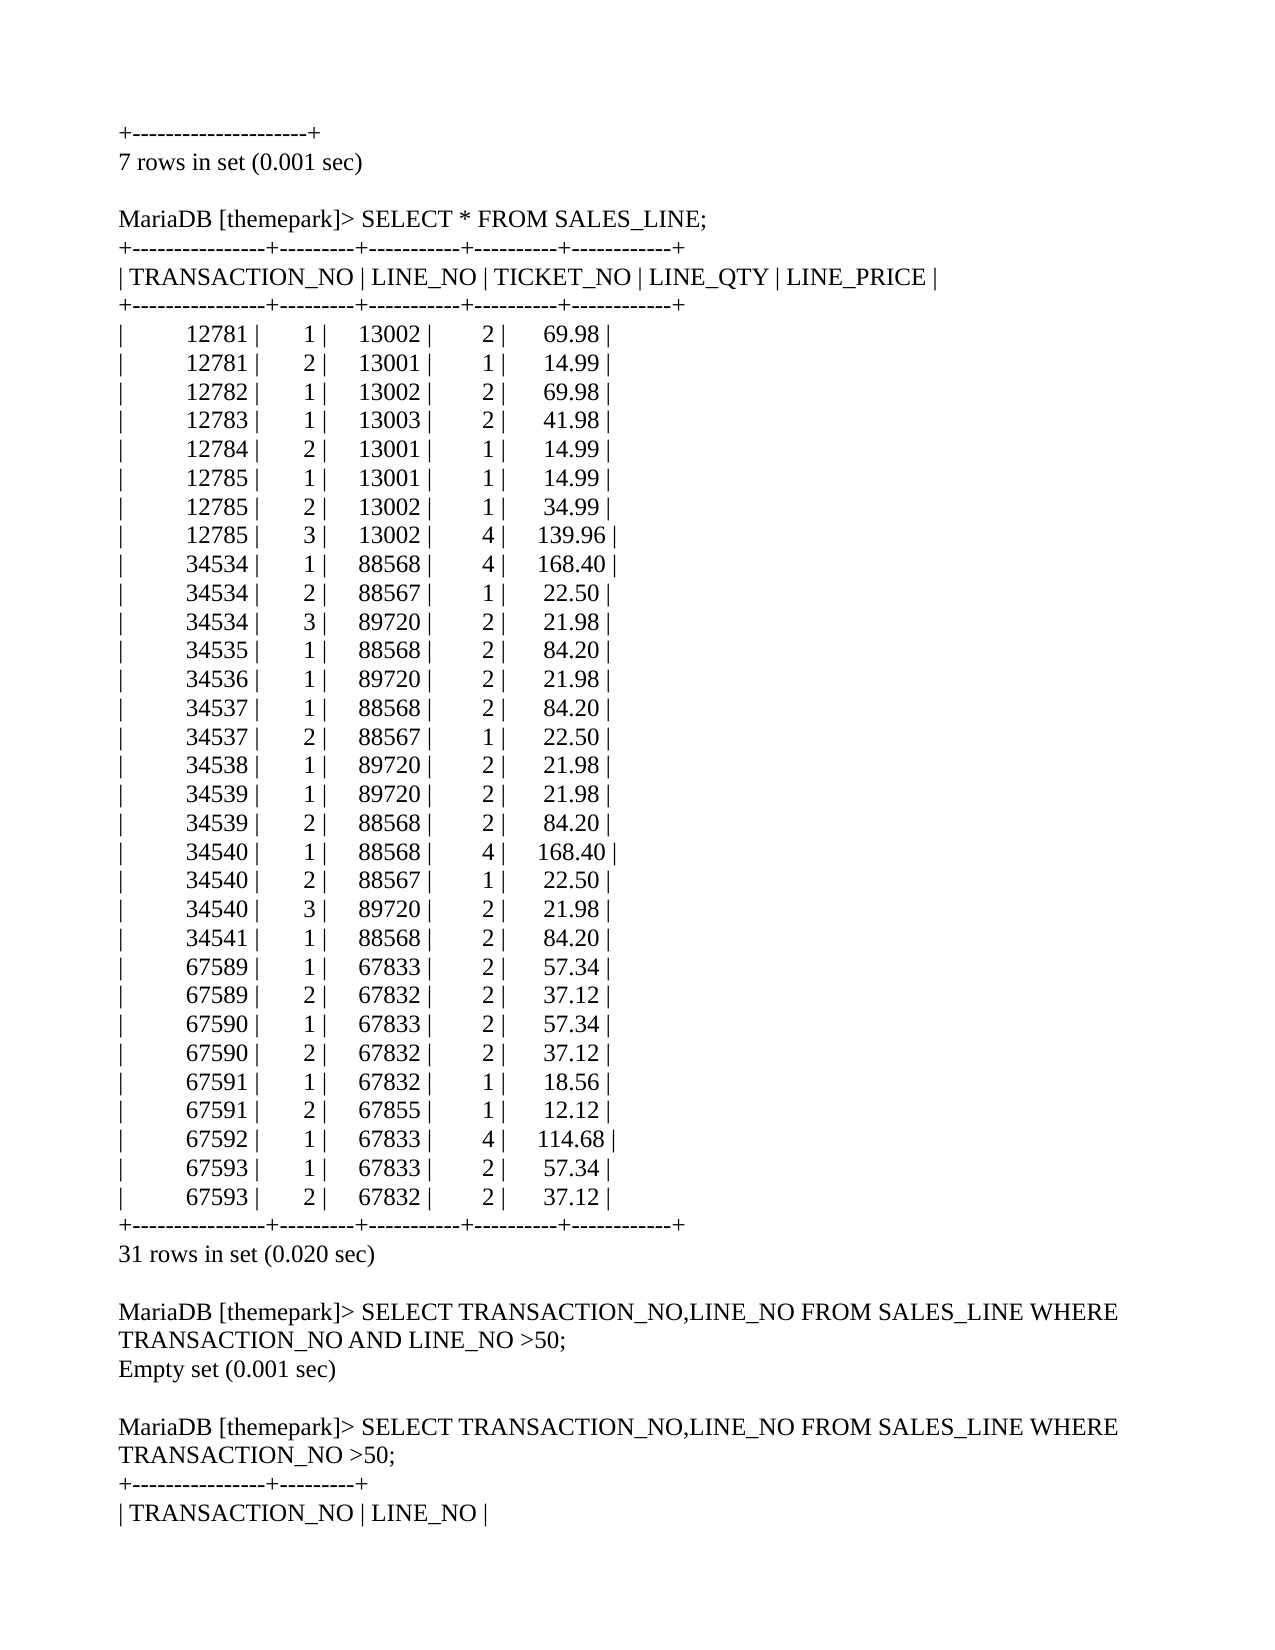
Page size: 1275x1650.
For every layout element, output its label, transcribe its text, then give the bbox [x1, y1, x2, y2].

text +---------------------+ [118, 118, 1157, 147]
text | 34538 | 1 | 89720 | 2 | 21.98 | [118, 751, 1157, 779]
text | 34539 | 1 | 89720 | 2 | 21.98 | [118, 779, 1157, 808]
text | 67591 | 1 | 67832 | 1 | 18.56 | [118, 1067, 1157, 1096]
text | 12782 | 1 | 13002 | 2 | 69.98 | [118, 377, 1157, 406]
text | 67589 | 2 | 67832 | 2 | 37.12 | [118, 981, 1157, 1009]
text | 34536 | 1 | 89720 | 2 | 21.98 | [118, 664, 1157, 693]
text | 12783 | 1 | 13003 | 2 | 41.98 | [118, 406, 1157, 434]
text +----------------+---------+-----------+----------+------------+ [118, 291, 1157, 319]
text | TRANSACTION_NO | LINE_NO | TICKET_NO | LINE_QTY | LINE_PRICE | [118, 262, 1157, 291]
text | 67593 | 1 | 67833 | 2 | 57.34 | [118, 1153, 1157, 1182]
text | 12784 | 2 | 13001 | 1 | 14.99 | [118, 434, 1157, 463]
text | 67592 | 1 | 67833 | 4 | 114.68 | [118, 1124, 1157, 1153]
text | 12781 | 1 | 13002 | 2 | 69.98 | [118, 319, 1157, 348]
text | 12781 | 2 | 13001 | 1 | 14.99 | [118, 348, 1157, 377]
text | 34540 | 3 | 89720 | 2 | 21.98 | [118, 894, 1157, 923]
text | 67590 | 1 | 67833 | 2 | 57.34 | [118, 1009, 1157, 1038]
text | 34537 | 2 | 88567 | 1 | 22.50 | [118, 722, 1157, 751]
text 7 rows in set (0.001 sec) [118, 147, 1157, 176]
text | 67589 | 1 | 67833 | 2 | 57.34 | [118, 952, 1157, 981]
text +----------------+---------+ [118, 1469, 1157, 1498]
text | 67591 | 2 | 67855 | 1 | 12.12 | [118, 1096, 1157, 1124]
text | 67590 | 2 | 67832 | 2 | 37.12 | [118, 1038, 1157, 1067]
text | TRANSACTION_NO | LINE_NO | [118, 1498, 1157, 1527]
text | 34540 | 2 | 88567 | 1 | 22.50 | [118, 866, 1157, 894]
text MariaDB [themepark]> SELECT TRANSACTION_NO,LINE_NO FROM SALES_LINE WHERE TRANSACTION_NO >50; [118, 1412, 1157, 1469]
text | 12785 | 3 | 13002 | 4 | 139.96 | [118, 521, 1157, 549]
text | 34541 | 1 | 88568 | 2 | 84.20 | [118, 923, 1157, 952]
text | 12785 | 2 | 13002 | 1 | 34.99 | [118, 492, 1157, 521]
text | 34539 | 2 | 88568 | 2 | 84.20 | [118, 808, 1157, 837]
text MariaDB [themepark]> SELECT TRANSACTION_NO,LINE_NO FROM SALES_LINE WHERE TRANSACTION_NO AND LINE_NO >50; [118, 1297, 1157, 1354]
text | 34534 | 2 | 88567 | 1 | 22.50 | [118, 578, 1157, 607]
text | 34534 | 3 | 89720 | 2 | 21.98 | [118, 607, 1157, 636]
text | 34535 | 1 | 88568 | 2 | 84.20 | [118, 636, 1157, 664]
text | 34537 | 1 | 88568 | 2 | 84.20 | [118, 693, 1157, 722]
text +----------------+---------+-----------+----------+------------+ [118, 233, 1157, 262]
text Empty set (0.001 sec) [118, 1354, 1157, 1383]
text | 34534 | 1 | 88568 | 4 | 168.40 | [118, 549, 1157, 578]
text | 34540 | 1 | 88568 | 4 | 168.40 | [118, 837, 1157, 866]
text +----------------+---------+-----------+----------+------------+ [118, 1211, 1157, 1239]
text | 12785 | 1 | 13001 | 1 | 14.99 | [118, 463, 1157, 492]
text MariaDB [themepark]> SELECT * FROM SALES_LINE; [118, 204, 1157, 233]
text 31 rows in set (0.020 sec) [118, 1239, 1157, 1268]
text | 67593 | 2 | 67832 | 2 | 37.12 | [118, 1182, 1157, 1211]
